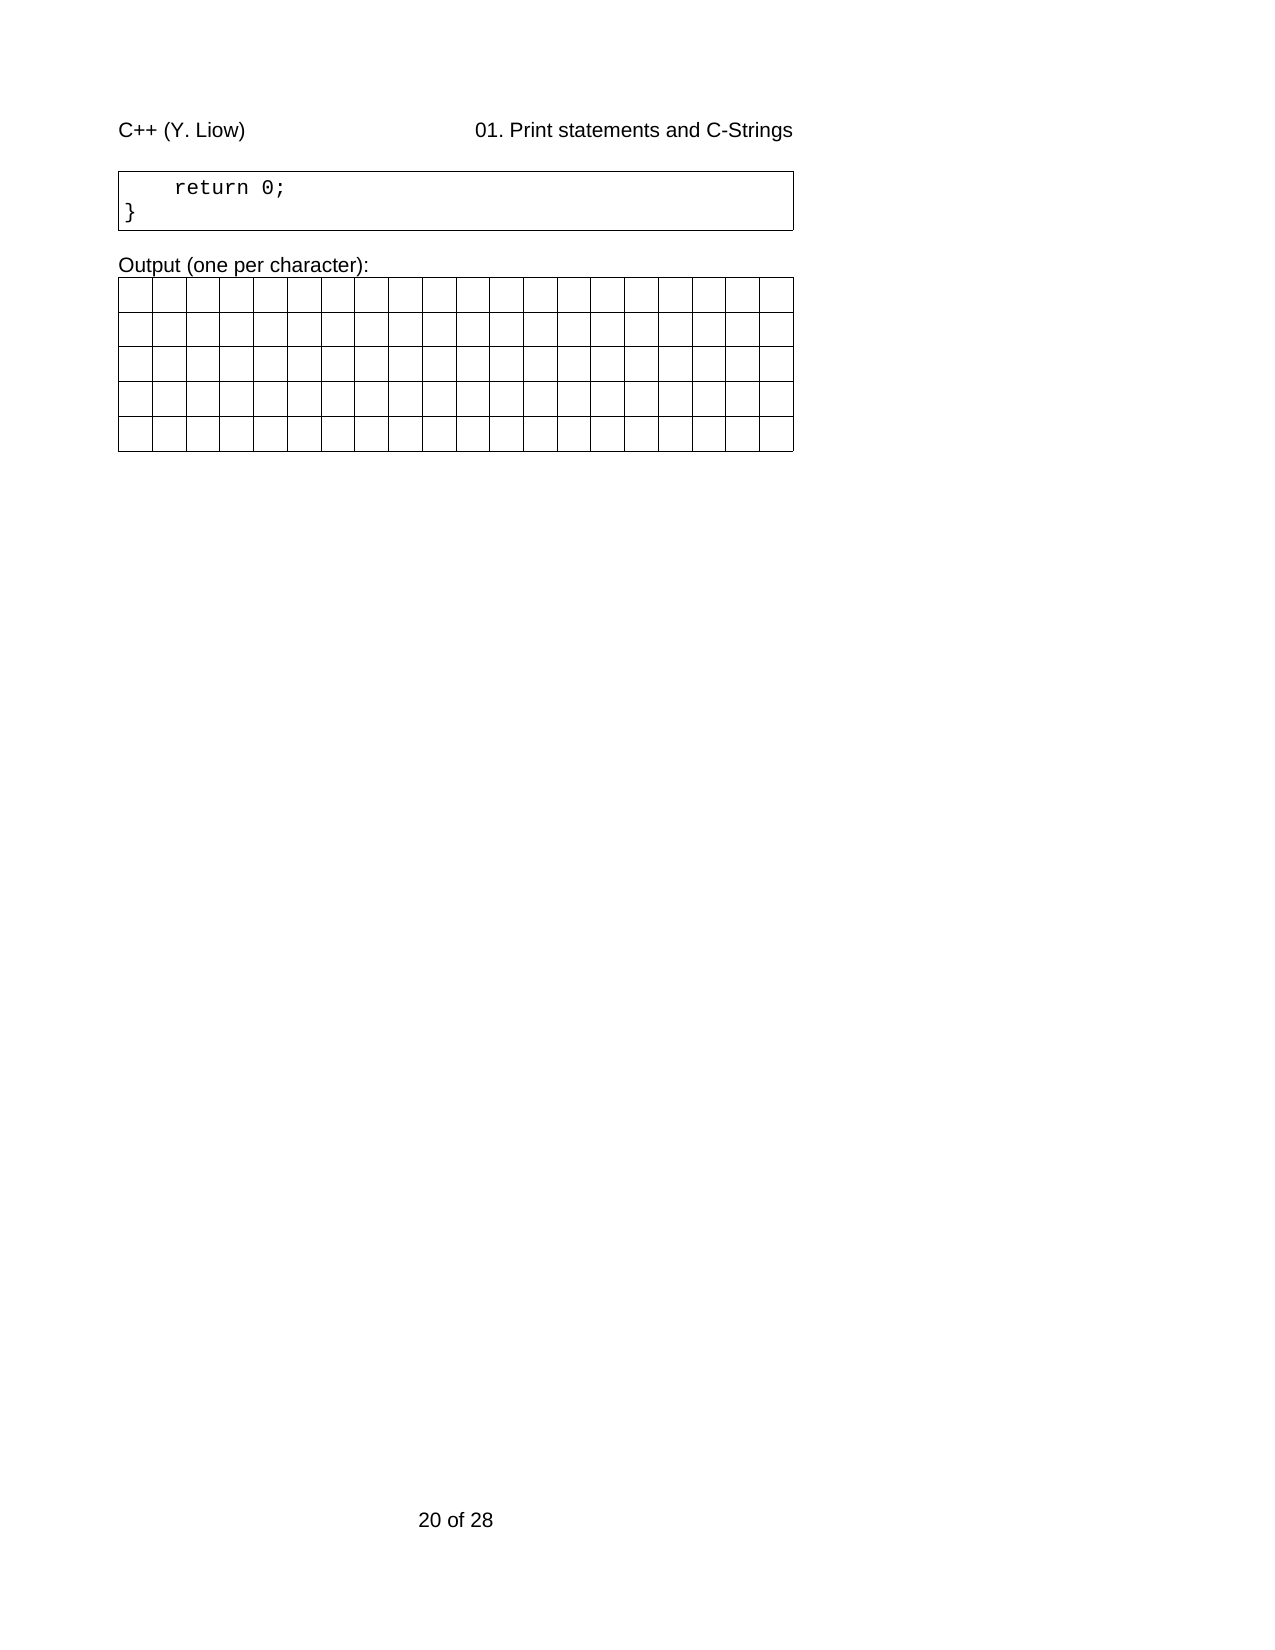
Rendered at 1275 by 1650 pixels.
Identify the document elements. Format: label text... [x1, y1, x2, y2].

table_cell [457, 417, 489, 451]
table_cell [187, 313, 219, 346]
table_cell [153, 347, 186, 381]
table_cell [423, 417, 456, 451]
table_cell [558, 417, 590, 451]
table_cell [659, 417, 692, 451]
table_cell [625, 313, 658, 346]
table_cell [625, 347, 658, 381]
table_cell [524, 347, 557, 381]
table_cell [355, 347, 388, 381]
table_header [288, 278, 321, 312]
table_cell [591, 417, 624, 451]
table_cell [288, 417, 321, 451]
table_cell [119, 347, 152, 381]
table_cell [625, 382, 658, 416]
table_cell [423, 382, 456, 416]
table_cell [760, 313, 793, 346]
table_header [558, 278, 590, 312]
text Output (one per character): [118, 253, 793, 277]
table_cell [288, 347, 321, 381]
table_cell [558, 313, 590, 346]
table_header [187, 278, 219, 312]
table_cell [591, 347, 624, 381]
table_cell [659, 313, 692, 346]
table_cell [355, 417, 388, 451]
table_cell [119, 382, 152, 416]
table_cell [254, 382, 287, 416]
table_cell [220, 313, 253, 346]
table_cell [119, 417, 152, 451]
table_cell [693, 382, 725, 416]
table_header [254, 278, 287, 312]
table_cell [187, 417, 219, 451]
table_cell [288, 313, 321, 346]
table_cell [254, 417, 287, 451]
table_cell [726, 313, 759, 346]
table_cell [389, 417, 422, 451]
table_cell [322, 313, 354, 346]
table_cell [153, 313, 186, 346]
table_cell [693, 347, 725, 381]
table_cell [457, 347, 489, 381]
table_header [423, 278, 456, 312]
table_cell [490, 347, 523, 381]
table_header [322, 278, 354, 312]
table_cell [153, 382, 186, 416]
table_cell [322, 347, 354, 381]
table_cell [693, 417, 725, 451]
table_cell [187, 347, 219, 381]
table_header [355, 278, 388, 312]
table_cell [760, 382, 793, 416]
table_cell [457, 382, 489, 416]
table_cell [153, 417, 186, 451]
table_cell [490, 382, 523, 416]
table_header [490, 278, 523, 312]
table_header [659, 278, 692, 312]
table_cell [490, 417, 523, 451]
table_cell [355, 313, 388, 346]
table_cell [254, 313, 287, 346]
table_cell [726, 347, 759, 381]
table_header [726, 278, 759, 312]
table_cell [524, 382, 557, 416]
table_header [119, 278, 152, 312]
table_cell [355, 382, 388, 416]
table_cell [322, 382, 354, 416]
table_cell [558, 382, 590, 416]
table_cell [187, 382, 219, 416]
table_cell [220, 382, 253, 416]
table_cell [693, 313, 725, 346]
table_cell [591, 313, 624, 346]
table_cell [389, 313, 422, 346]
table_cell [423, 347, 456, 381]
table_cell [524, 313, 557, 346]
table_cell [591, 382, 624, 416]
table_cell [288, 382, 321, 416]
table_cell [389, 347, 422, 381]
table_cell [490, 313, 523, 346]
table_cell [524, 417, 557, 451]
table_cell [760, 417, 793, 451]
table_header [220, 278, 253, 312]
table_cell [457, 313, 489, 346]
table_cell [760, 347, 793, 381]
table_cell [625, 417, 658, 451]
table_header [760, 278, 793, 312]
table_header [693, 278, 725, 312]
table_cell [659, 382, 692, 416]
table_header [389, 278, 422, 312]
table_cell [423, 313, 456, 346]
table_cell [558, 347, 590, 381]
table_cell [119, 313, 152, 346]
table_header [153, 278, 186, 312]
table_cell [220, 417, 253, 451]
table_cell [726, 382, 759, 416]
table_cell [220, 347, 253, 381]
table_header return 0; } [119, 172, 793, 230]
table_cell [254, 347, 287, 381]
table_cell [659, 347, 692, 381]
table_cell [389, 382, 422, 416]
table_header [524, 278, 557, 312]
table_cell [322, 417, 354, 451]
table_header [457, 278, 489, 312]
table_header [591, 278, 624, 312]
table_header [625, 278, 658, 312]
table_cell [726, 417, 759, 451]
